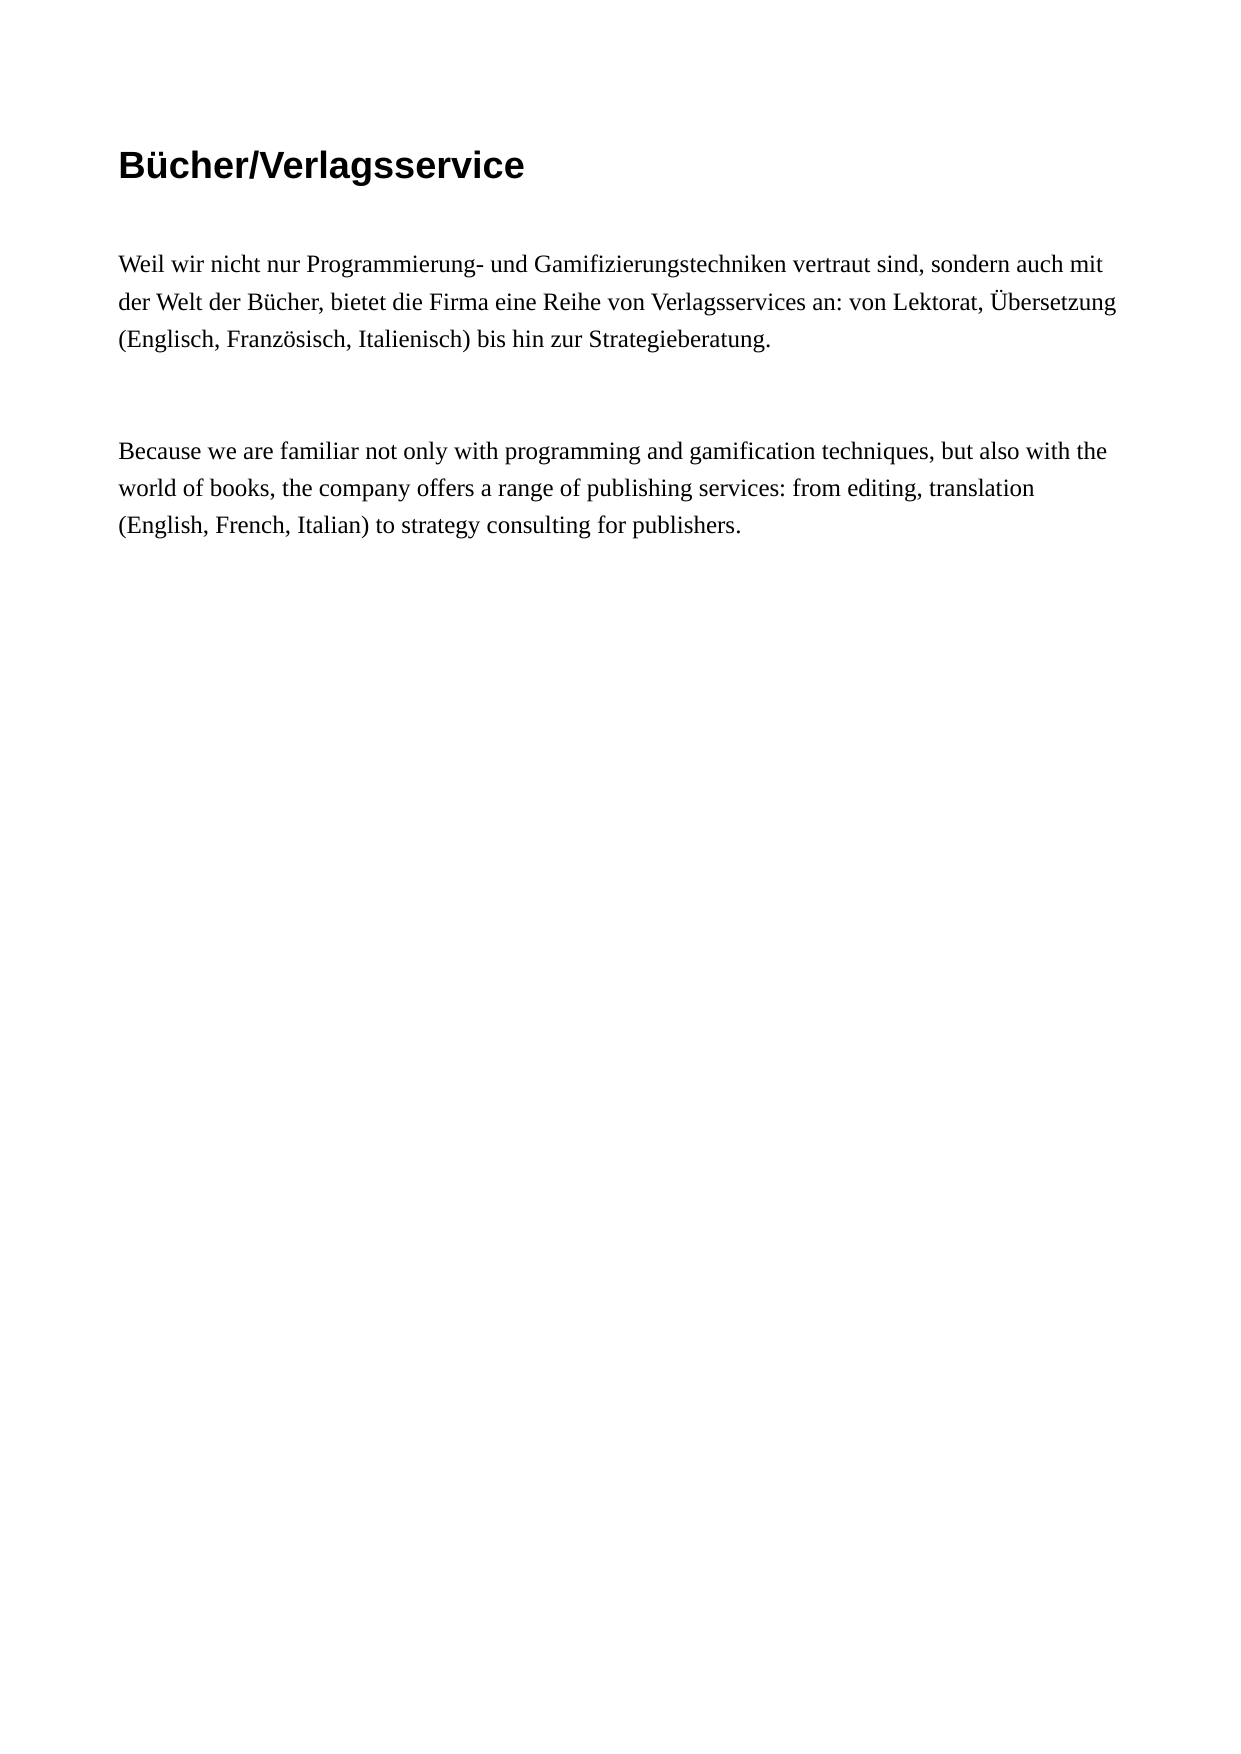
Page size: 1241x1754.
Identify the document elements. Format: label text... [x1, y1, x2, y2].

subtitle Bücher/Verlagsservice [118, 143, 1122, 187]
text Weil wir nicht nur Programmierung- und Gamifizierungstechniken vertraut sind, sondern auch mit der Welt der Bücher, bietet die Firma eine Reihe von Verlagsservices an: von Lektorat, Übersetzung (Englisch, Französisch, Italienisch) bis hin zur Strategieberatung. [118, 249, 1122, 353]
text Because we are familiar not only with programming and gamification techniques, but also with the world of books, the company offers a range of publishing services: from editing, translation (English, French, Italian) to strategy consulting for publishers. [118, 436, 1122, 539]
